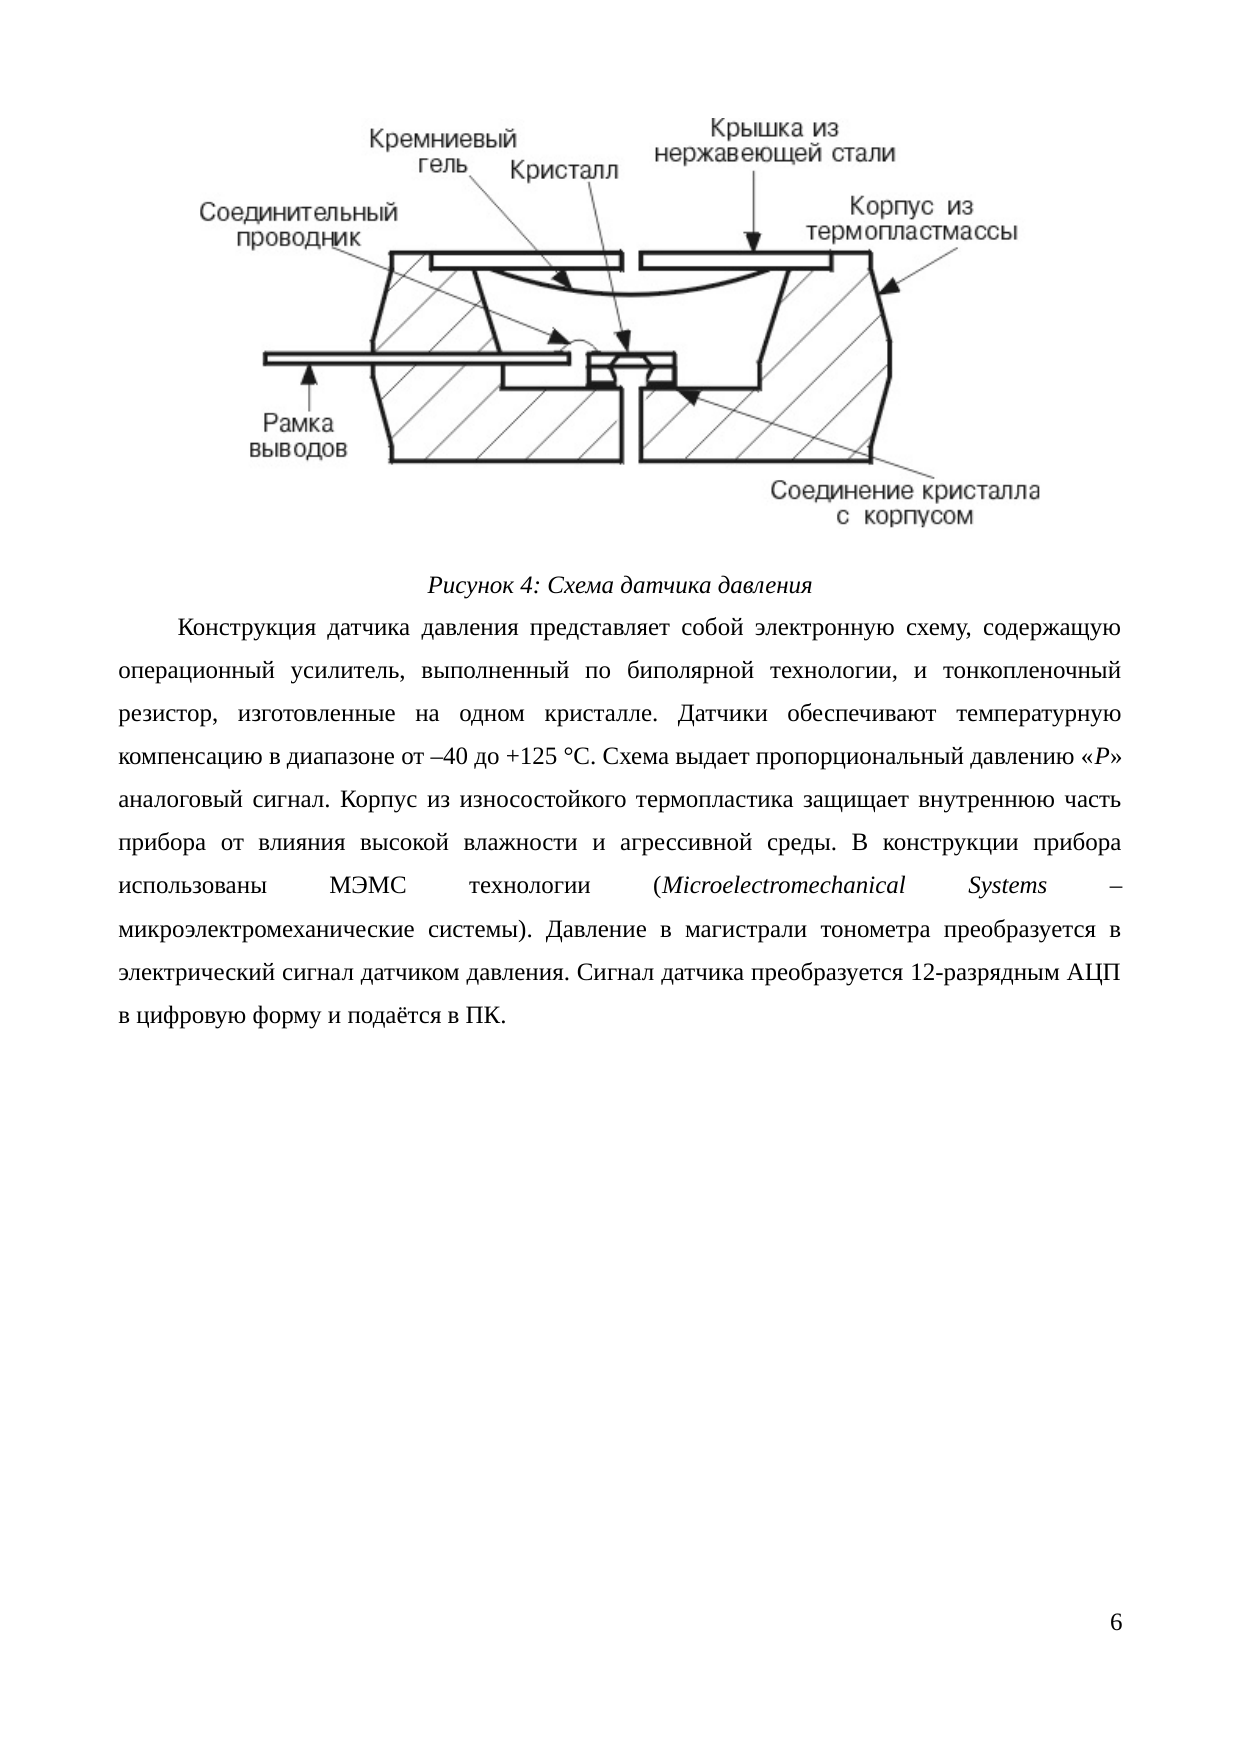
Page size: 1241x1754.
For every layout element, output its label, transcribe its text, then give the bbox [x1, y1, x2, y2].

text Конструкция датчика давления представляет собой электронную схему, содержащую операционный усилитель, выполненный по биполярной технологии, и тонкопленочный резистор, изготовленные на одном кристалле. Датчики обеспечивают температурную компенсацию в диапазоне от –40 до +125 °C. Схема выдает пропорциональный давлению «Р» аналоговый сигнал. Корпус из износостойкого термопластика защищает внутреннюю часть прибора от влияния высокой влажности и агрессивной среды. В конструкции прибора использованы МЭМС технологии (Microelectromechanical Systems – микроэлектромеханические системы). Давление в магистрали тонометра преобразуется в электрический сигнал датчиком давления. Сигнал датчика преобразуется 12-разрядным АЦП в цифровую форму и подаётся в ПК. [118, 612, 1122, 1029]
text Рисунок 4: Схема датчика давления [118, 571, 1122, 599]
picture [199, 118, 1041, 529]
